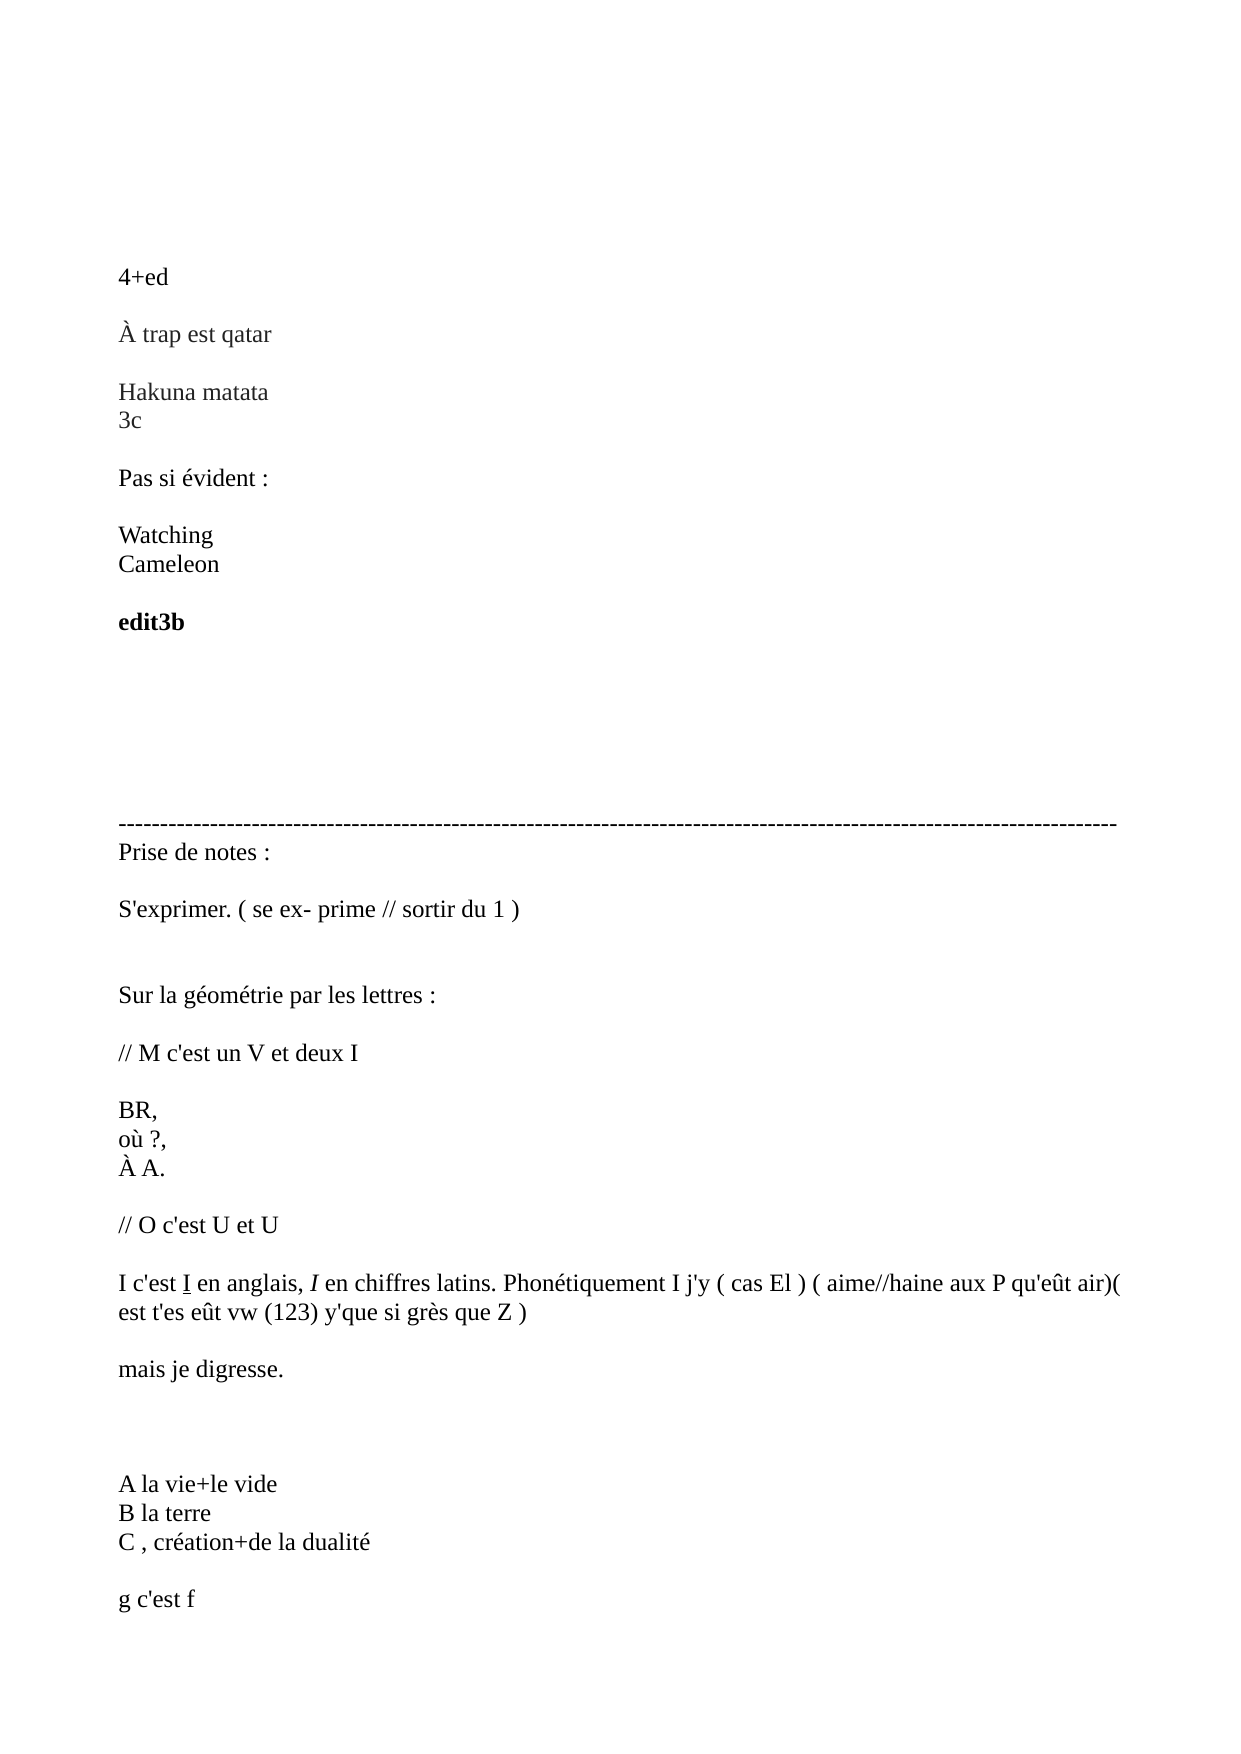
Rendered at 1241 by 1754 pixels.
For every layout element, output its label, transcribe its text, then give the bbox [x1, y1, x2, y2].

text Pas si évident : [118, 463, 1122, 492]
text C , création+de la dualité [118, 1527, 1122, 1556]
text A la vie+le vide [118, 1383, 1122, 1498]
text mais je digresse. [118, 1354, 1122, 1383]
text I c'est I en anglais, I en chiffres latins. Phonétiquement I j'y ( cas El ) ( aime//haine aux P qu'eût air)( est t'es eût vw (123) y'que si grès que Z ) [118, 1268, 1122, 1326]
text g c'est f [118, 1584, 1122, 1613]
text // M c'est un V et deux I [118, 1038, 1122, 1096]
text Sur la géométrie par les lettres : [118, 981, 1122, 1009]
text Prise de notes : [118, 837, 1122, 866]
text // O c'est U et U [118, 1211, 1122, 1239]
text Watching [118, 521, 1122, 549]
text S'exprimer. ( se ex- prime // sortir du 1 ) [118, 894, 1122, 923]
text edit3b [118, 607, 1122, 636]
text BR, [118, 1096, 1122, 1124]
text À A. [118, 1153, 1122, 1182]
text ------------------------------------------------------------------------------------------------------------------------ [118, 808, 1122, 837]
text B la terre [118, 1498, 1122, 1527]
text 4+ed À trap est qatar [118, 262, 1122, 348]
text Cameleon [118, 549, 1122, 578]
text où ?, [118, 1124, 1122, 1153]
text Hakuna matata 3c [118, 377, 1122, 463]
